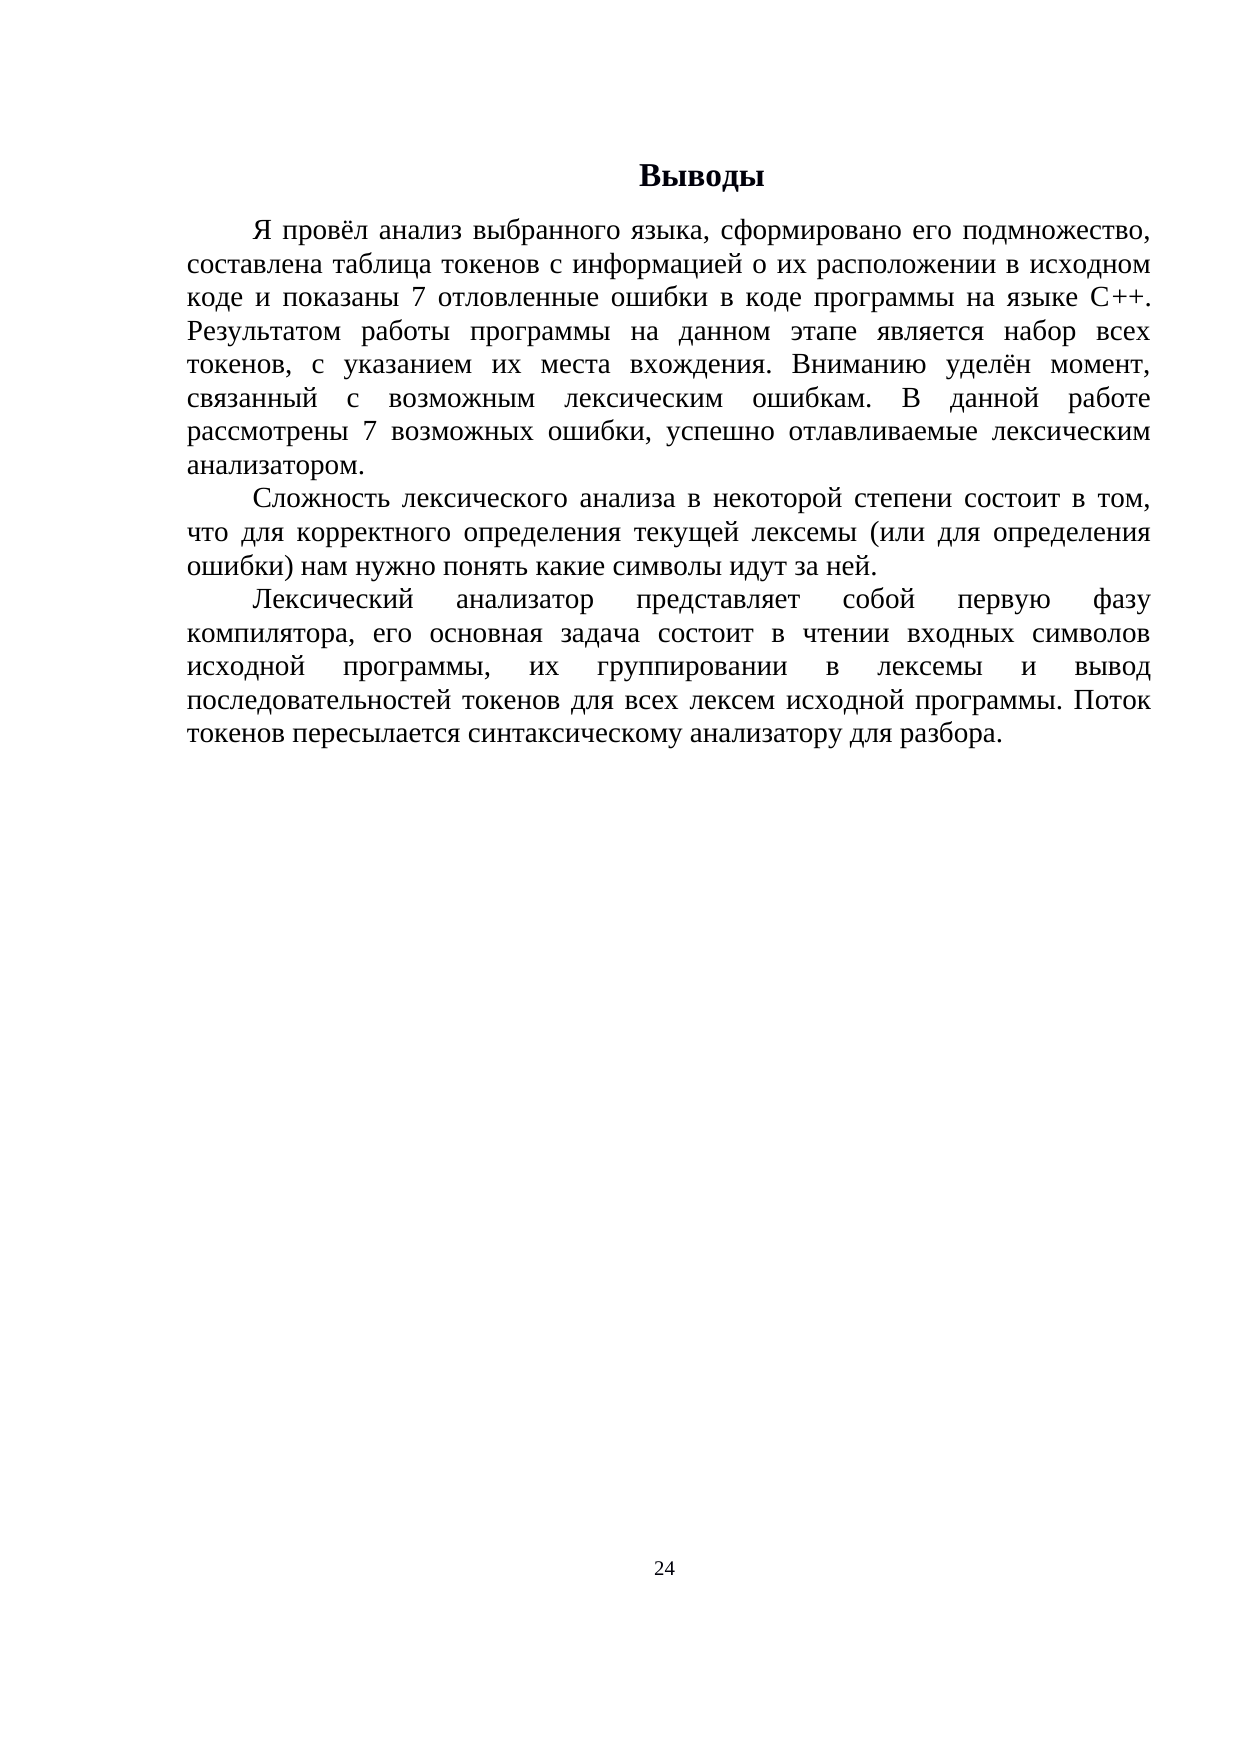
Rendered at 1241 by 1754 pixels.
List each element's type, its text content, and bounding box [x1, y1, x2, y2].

text Лексический анализатор представляет собой первую фазу компилятора, его основная задача состоит в чтении входных символов исходной программы, их группировании в лексемы и вывод последовательностей токенов для всех лексем исходной программы. Поток токенов пересылается синтаксическому анализатору для разбора. [187, 581, 1152, 749]
subtitle Выводы [252, 156, 1152, 194]
text Я провёл анализ выбранного языка, сформировано его подмножество, составлена таблица токенов с информацией о их расположении в исходном коде и показаны 7 отловленные ошибки в коде программы на языке C++. Результатом работы программы на данном этапе является набор всех токенов, с указанием их места вхождения. Вниманию уделён момент, связанный с возможным лексическим ошибкам. В данной работе рассмотрены 7 возможных ошибки, успешно отлавливаемые лексическим анализатором. [187, 212, 1152, 481]
text Сложность лексического анализа в некоторой степени состоит в том, что для корректного определения текущей лексемы (или для определения ошибки) нам нужно понять какие символы идут за ней. [187, 481, 1152, 581]
